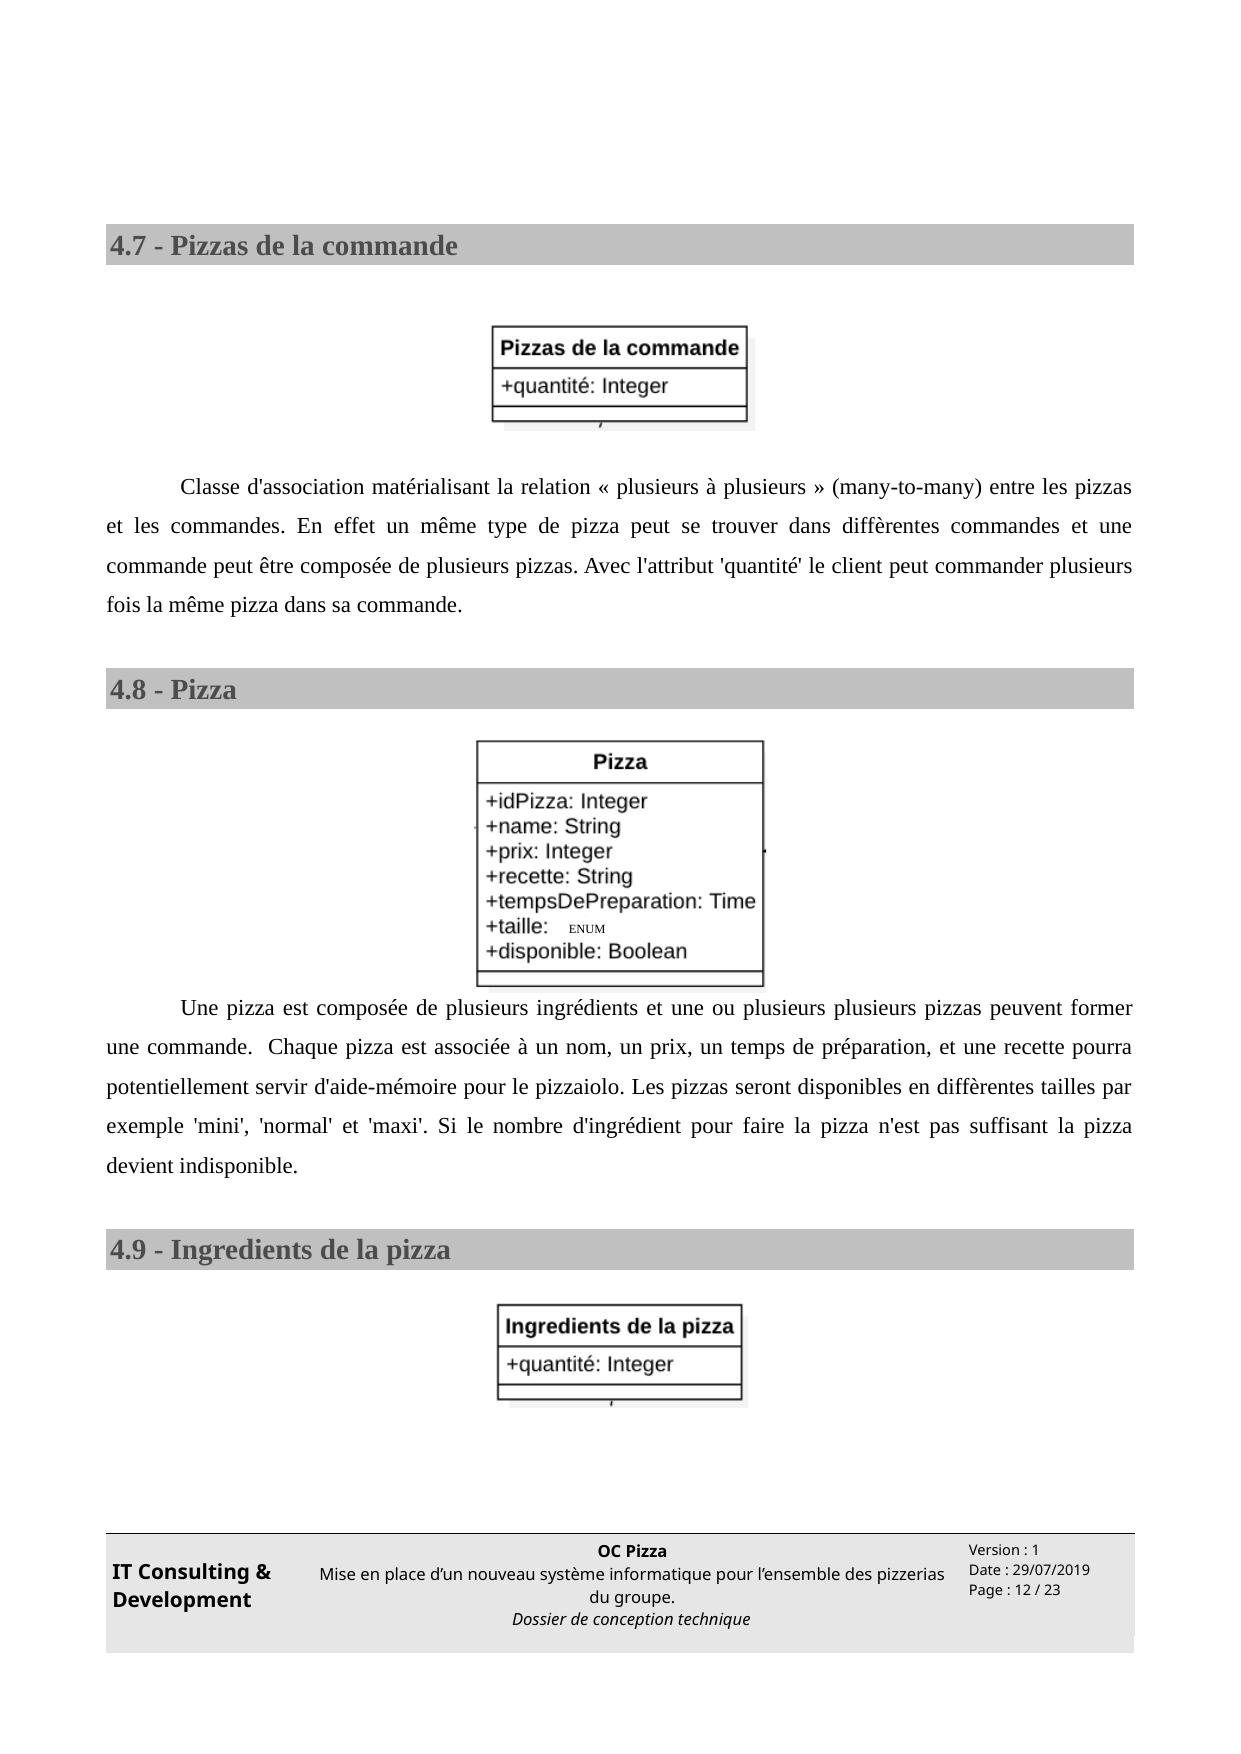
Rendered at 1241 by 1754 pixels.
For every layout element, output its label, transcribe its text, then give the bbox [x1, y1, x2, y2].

subtitle Pizzas de la commande [107, 225, 1133, 264]
picture [484, 322, 756, 431]
text Une pizza est composée de plusieurs ingrédients et une ou plusieurs plusieurs pizzas peuvent former une commande. Chaque pizza est associée à un nom, un prix, un temps de préparation, et une recette pourra potentiellement servir d'aide-mémoire pour le pizzaiolo. Les pizzas seront disponibles en diffèrentes tailles par exemple 'mini', 'normal' et 'maxi'. Si le nombre d'ingrédient pour faire la pizza n'est pas suffisant la pizza devient indisponible. [106, 994, 1134, 1178]
text Classe d'association matérialisant la relation « plusieurs à plusieurs » (many-to-many) entre les pizzas et les commandes. En effet un même type de pizza peut se trouver dans diffèrentes commandes et une commande peut être composée de plusieurs pizzas. Avec l'attribut 'quantité' le client peut commander plusieurs fois la même pizza dans sa commande. [106, 473, 1134, 618]
picture [491, 1298, 749, 1408]
subtitle Pizza [107, 669, 1133, 708]
subtitle Ingredients de la pizza [107, 1230, 1133, 1269]
picture [474, 738, 767, 993]
